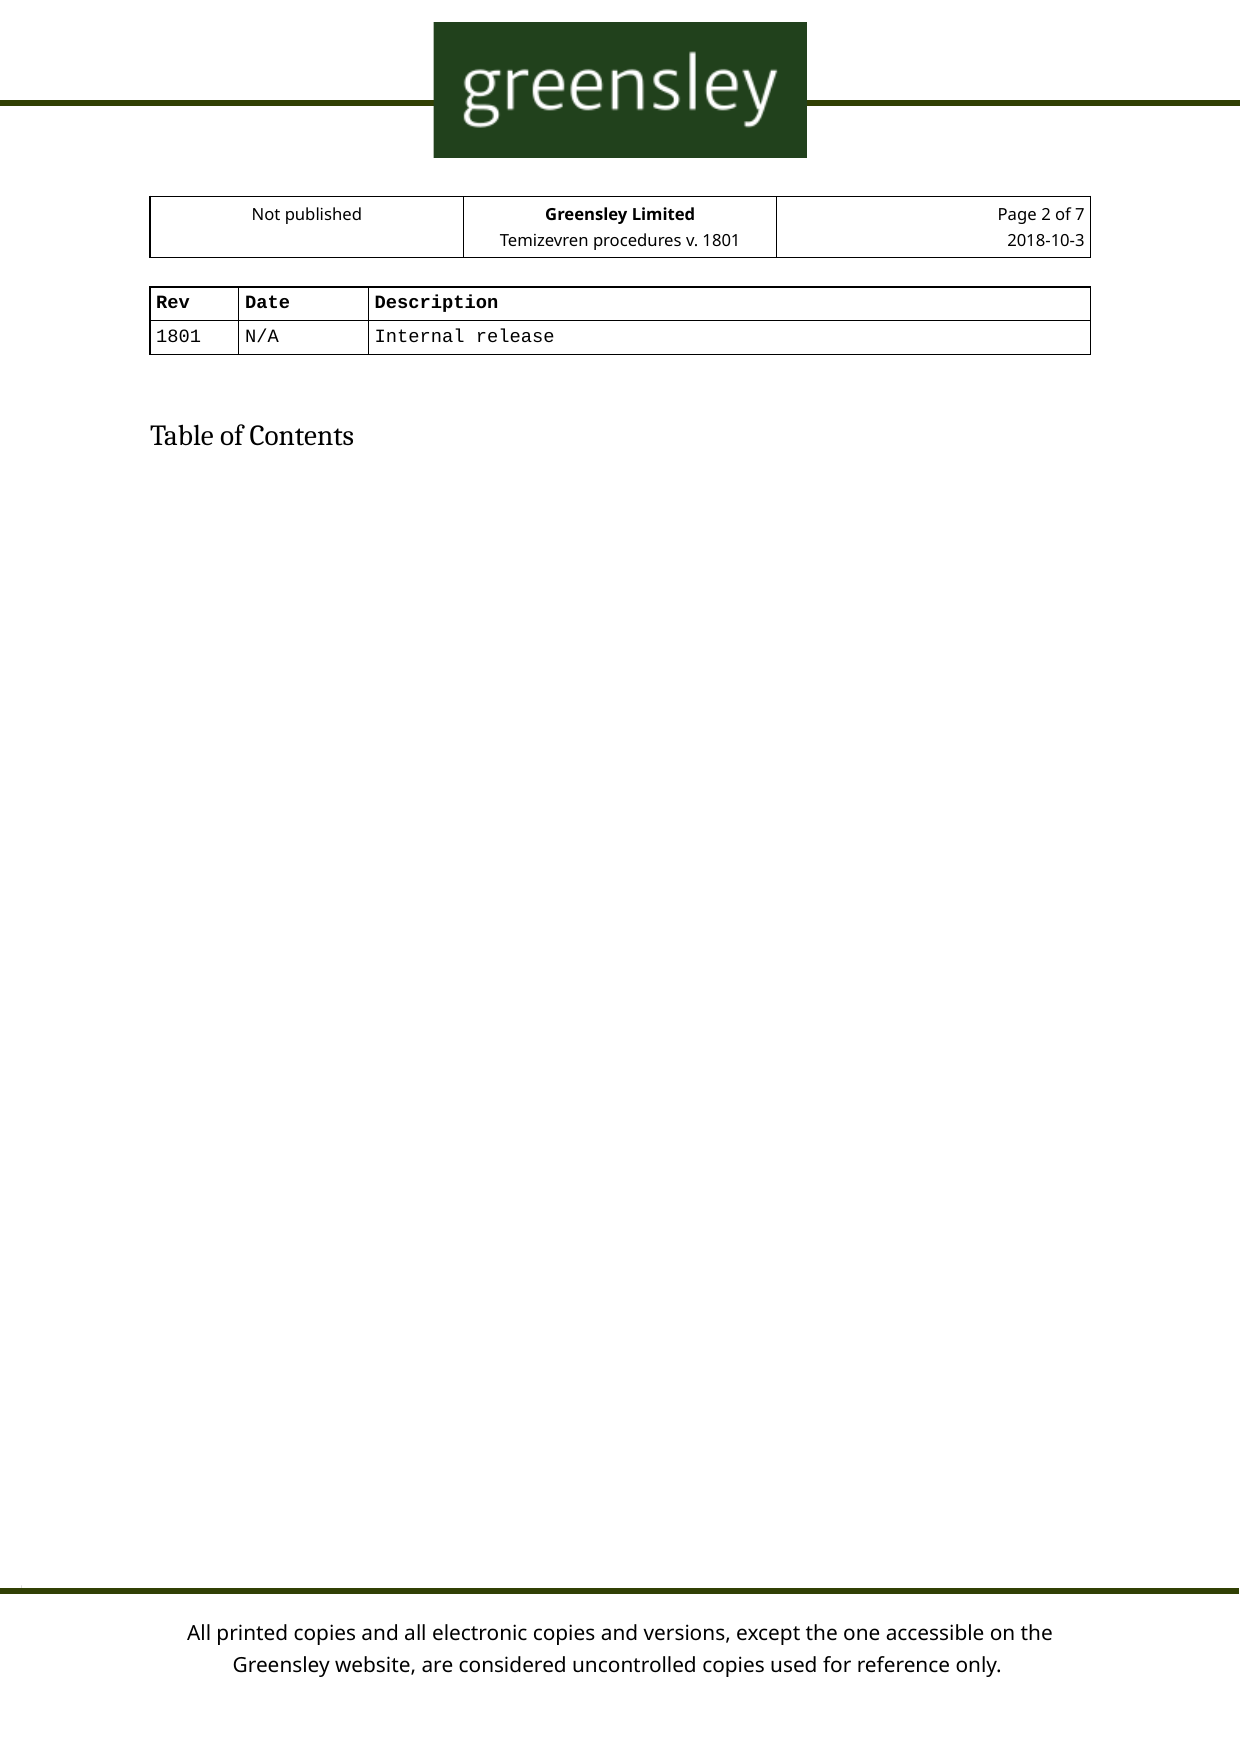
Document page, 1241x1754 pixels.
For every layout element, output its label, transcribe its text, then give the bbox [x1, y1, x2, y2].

table_header Description [369, 288, 1090, 320]
table_header Rev [151, 288, 238, 320]
table_header Date [239, 288, 368, 320]
subtitle Table of Contents [150, 419, 1090, 453]
table_cell 1801 [151, 321, 238, 354]
table_cell Internal release [369, 321, 1090, 354]
picture [433, 22, 807, 158]
table_cell N/A [239, 321, 368, 354]
